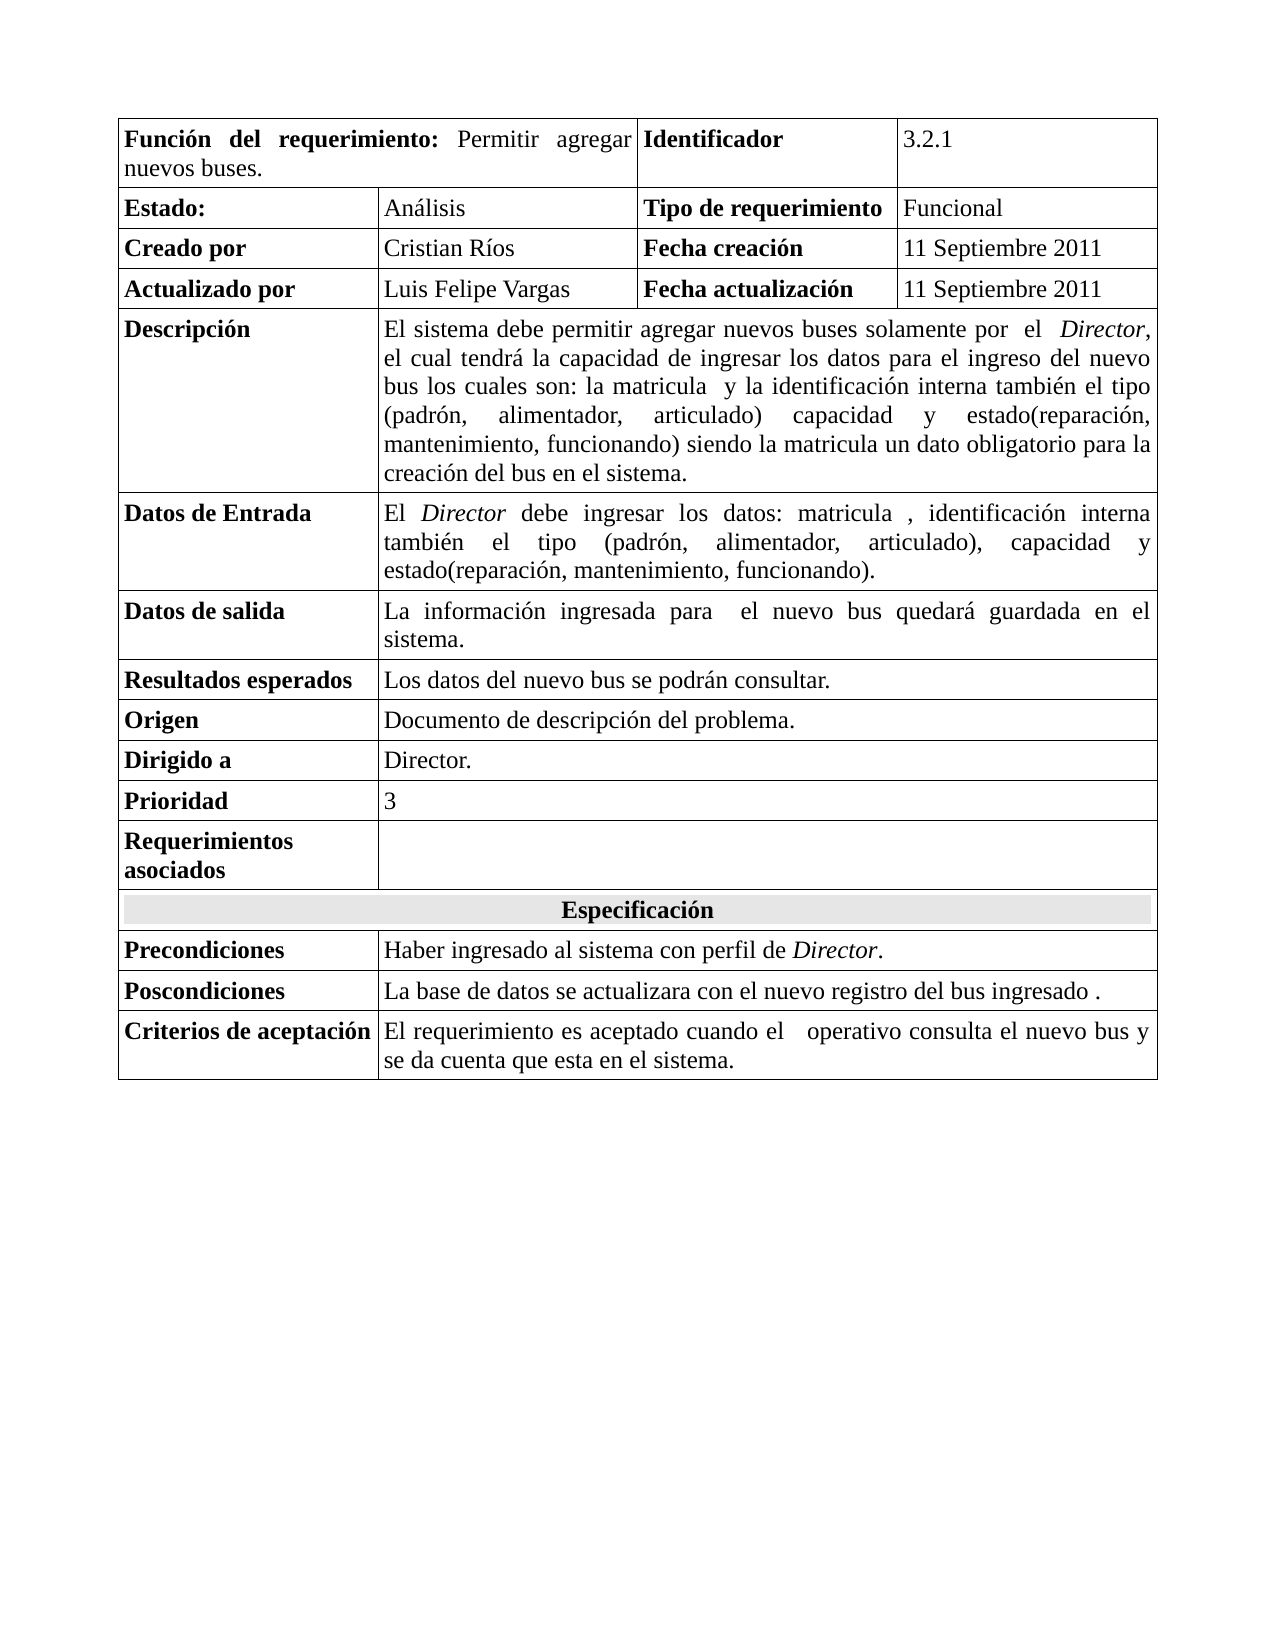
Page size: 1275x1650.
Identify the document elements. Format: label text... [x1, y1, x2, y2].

table_cell Precondiciones [119, 931, 378, 970]
table_cell Dirigido a [119, 741, 378, 780]
table_header Función del requerimiento: Permitir agregar nuevos buses. [119, 119, 637, 187]
table_cell Tipo de requerimiento [638, 188, 897, 227]
table_cell Fecha creación [638, 229, 897, 268]
table_cell Origen [119, 700, 378, 740]
table_cell 11 Septiembre 2011 [898, 269, 1157, 308]
table_cell [379, 821, 1157, 889]
table_cell Datos de Entrada [119, 493, 378, 590]
table_cell 11 Septiembre 2011 [898, 229, 1157, 268]
table_cell Prioridad [119, 781, 378, 820]
table_cell Actualizado por [119, 269, 378, 308]
table_cell La base de datos se actualizara con el nuevo registro del bus ingresado . [379, 971, 1157, 1010]
table_cell Director. [379, 741, 1157, 780]
table_cell Especificación [119, 890, 1157, 930]
table_cell Los datos del nuevo bus se podrán consultar. [379, 660, 1157, 699]
table_cell Creado por [119, 229, 378, 268]
table_cell Poscondiciones [119, 971, 378, 1010]
table_cell La información ingresada para el nuevo bus quedará guardada en el sistema. [379, 591, 1157, 659]
table_header 3.2.1 [898, 119, 1157, 187]
table_cell Cristian Ríos [379, 229, 637, 268]
table_cell Criterios de aceptación [119, 1011, 378, 1079]
table_cell Luis Felipe Vargas [379, 269, 637, 308]
table_cell El sistema debe permitir agregar nuevos buses solamente por el Director, el cual tendrá la capacidad de ingresar los datos para el ingreso del nuevo bus los cuales son: la matricula y la identificación interna también el tipo (padrón, alimentador, articulado) capacidad y estado(reparación, mantenimiento, funcionando) siendo la matricula un dato obligatorio para la creación del bus en el sistema. [379, 309, 1157, 492]
table_cell Descripción [119, 309, 378, 492]
table_cell El Director debe ingresar los datos: matricula , identificación interna también el tipo (padrón, alimentador, articulado), capacidad y estado(reparación, mantenimiento, funcionando). [379, 493, 1157, 590]
table_cell Datos de salida [119, 591, 378, 659]
table_cell Funcional [898, 188, 1157, 227]
table_cell Análisis [379, 188, 637, 227]
table_cell Resultados esperados [119, 660, 378, 699]
table_cell El requerimiento es aceptado cuando el operativo consulta el nuevo bus y se da cuenta que esta en el sistema. [379, 1011, 1157, 1079]
table_cell 3 [379, 781, 1157, 820]
table_cell Estado: [119, 188, 378, 227]
table_header Identificador [638, 119, 897, 187]
table_cell Fecha actualización [638, 269, 897, 308]
table_cell Haber ingresado al sistema con perfil de Director. [379, 931, 1157, 970]
table_cell Requerimientos asociados [119, 821, 378, 889]
table_cell Documento de descripción del problema. [379, 700, 1157, 740]
